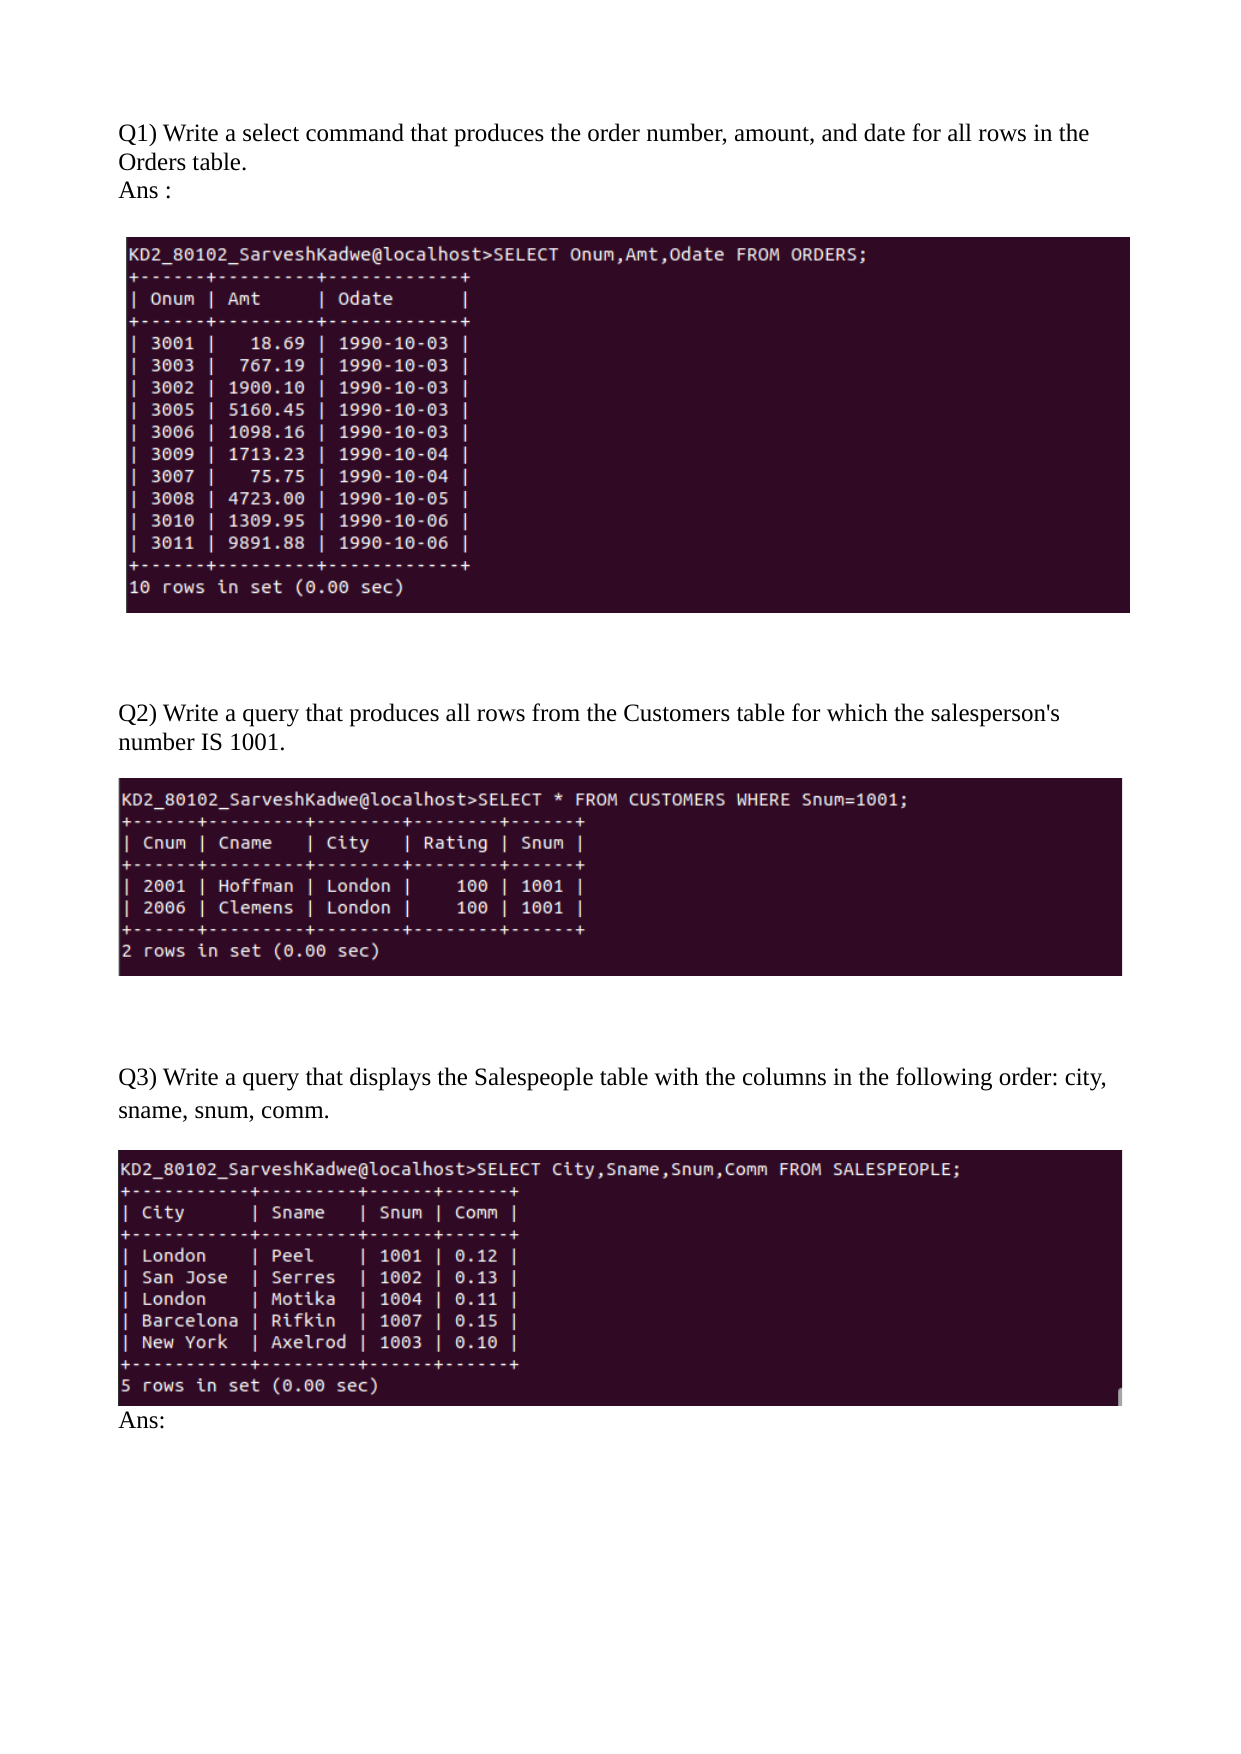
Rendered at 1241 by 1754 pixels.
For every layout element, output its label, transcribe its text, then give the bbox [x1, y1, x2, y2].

text [118, 976, 1122, 1004]
picture [126, 237, 1130, 613]
text Q3) Write a query that displays the Salespeople table with the columns in the following order: city, sname, snum, comm. [118, 1062, 1122, 1150]
picture [118, 1150, 1123, 1406]
picture [118, 778, 1123, 976]
text Ans : [118, 176, 1122, 204]
text Ans: [118, 1406, 1122, 1500]
text Q2) Write a query that produces all rows from the Customers table for which the salesperson's number IS 1001. [118, 641, 1122, 778]
text Q1) Write a select command that produces the order number, amount, and date for all rows in the Orders table. [118, 118, 1122, 176]
